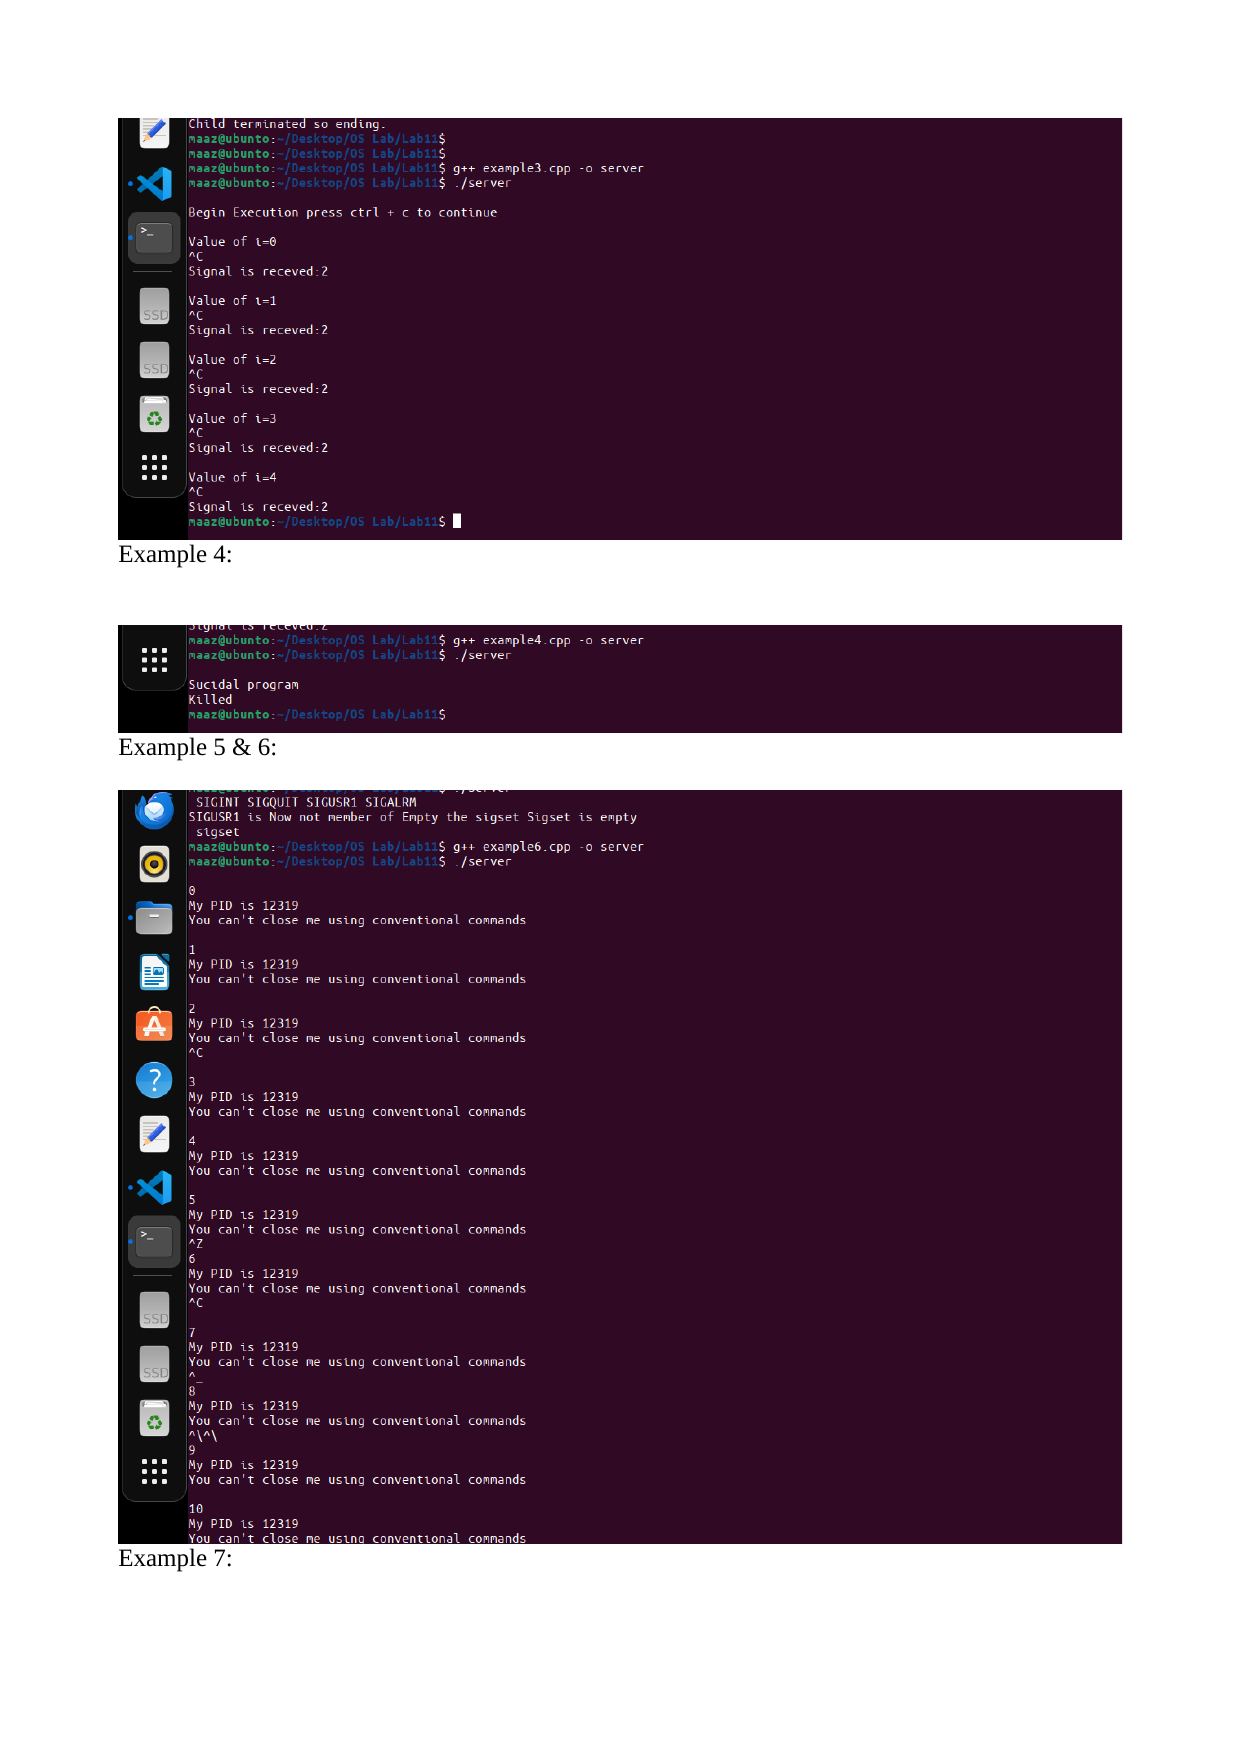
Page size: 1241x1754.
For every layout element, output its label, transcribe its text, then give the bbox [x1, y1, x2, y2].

picture [118, 790, 1123, 1544]
picture [118, 118, 1123, 540]
text Example 5 & 6: [118, 733, 1122, 761]
text Example 7: [118, 1544, 1122, 1572]
picture [118, 625, 1123, 733]
text Example 4: [118, 540, 1122, 568]
